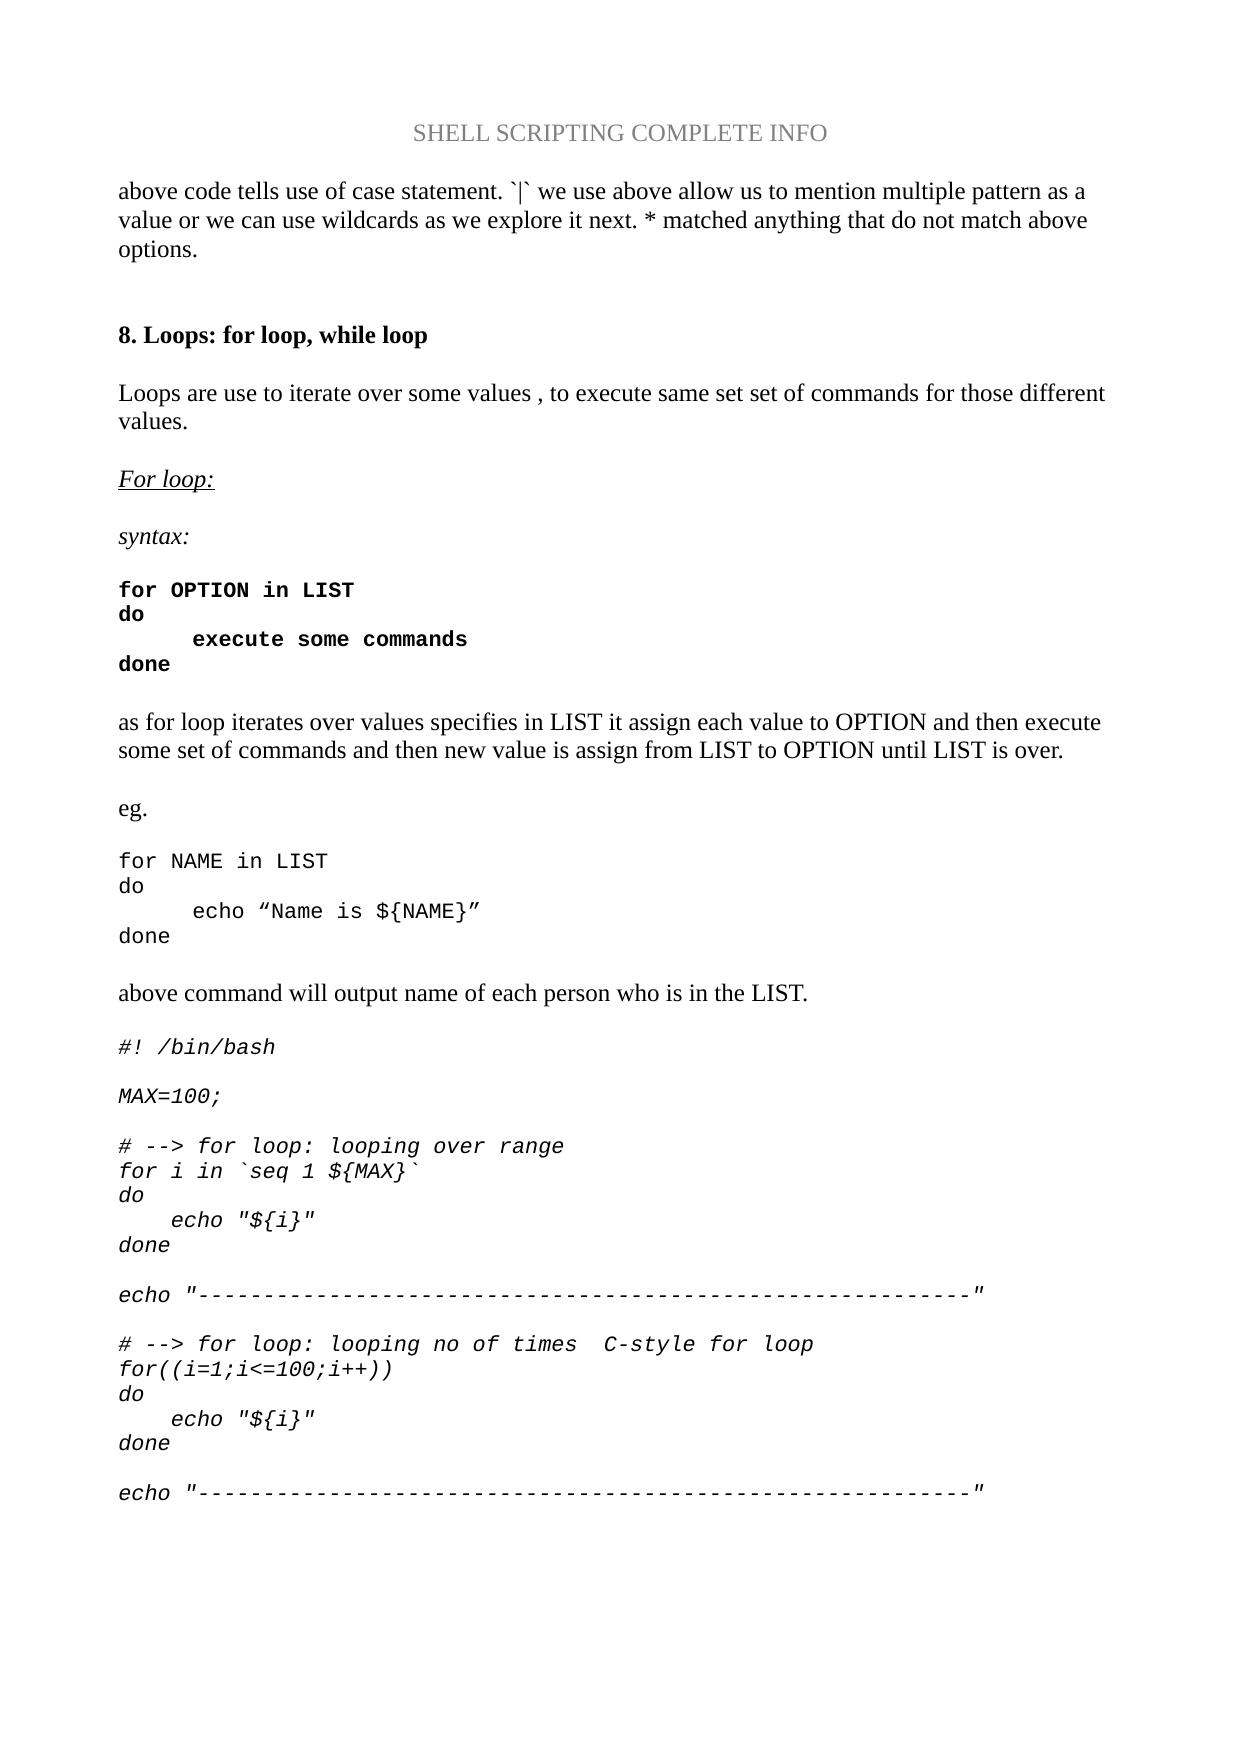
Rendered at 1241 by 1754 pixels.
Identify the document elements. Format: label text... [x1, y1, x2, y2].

text do [118, 1185, 1122, 1209]
text Loops are use to iterate over some values , to execute same set set of commands for those different values. [118, 378, 1122, 435]
text MAX=100; [118, 1086, 1122, 1110]
text for((i=1;i<=100;i++)) [118, 1358, 1122, 1383]
text above code tells use of case statement. `|` we use above allow us to mention multiple pattern as a value or we can use wildcards as we explore it next. * matched anything that do not match above options. [118, 176, 1122, 263]
text for OPTION in LIST [118, 579, 1122, 604]
text # --> for loop: looping over range [118, 1135, 1122, 1160]
text syntax: [118, 521, 1122, 550]
text eg. [118, 793, 1122, 822]
text execute some commands [118, 628, 1122, 653]
text as for loop iterates over values specifies in LIST it assign each value to OPTION and then execute some set of commands and then new value is assign from LIST to OPTION until LIST is over. [118, 707, 1122, 764]
text done [118, 653, 1122, 678]
text echo "${i}" [118, 1408, 1122, 1433]
text do [118, 1383, 1122, 1408]
text #! /bin/bash [118, 1036, 1122, 1061]
text done [118, 925, 1122, 950]
text done [118, 1234, 1122, 1259]
text for i in `seq 1 ${MAX}` [118, 1160, 1122, 1185]
text do [118, 604, 1122, 628]
text # --> for loop: looping no of times C-style for loop [118, 1333, 1122, 1358]
text done [118, 1433, 1122, 1457]
text for NAME in LIST [118, 851, 1122, 875]
text do [118, 875, 1122, 900]
text echo "${i}" [118, 1209, 1122, 1234]
text above command will output name of each person who is in the LIST. [118, 978, 1122, 1007]
text echo “Name is ${NAME}” [118, 900, 1122, 925]
text echo "-----------------------------------------------------------" [118, 1284, 1122, 1309]
text For loop: [118, 464, 1122, 493]
text 8. Loops: for loop, while loop [118, 320, 1122, 349]
text echo "-----------------------------------------------------------" [118, 1482, 1122, 1507]
